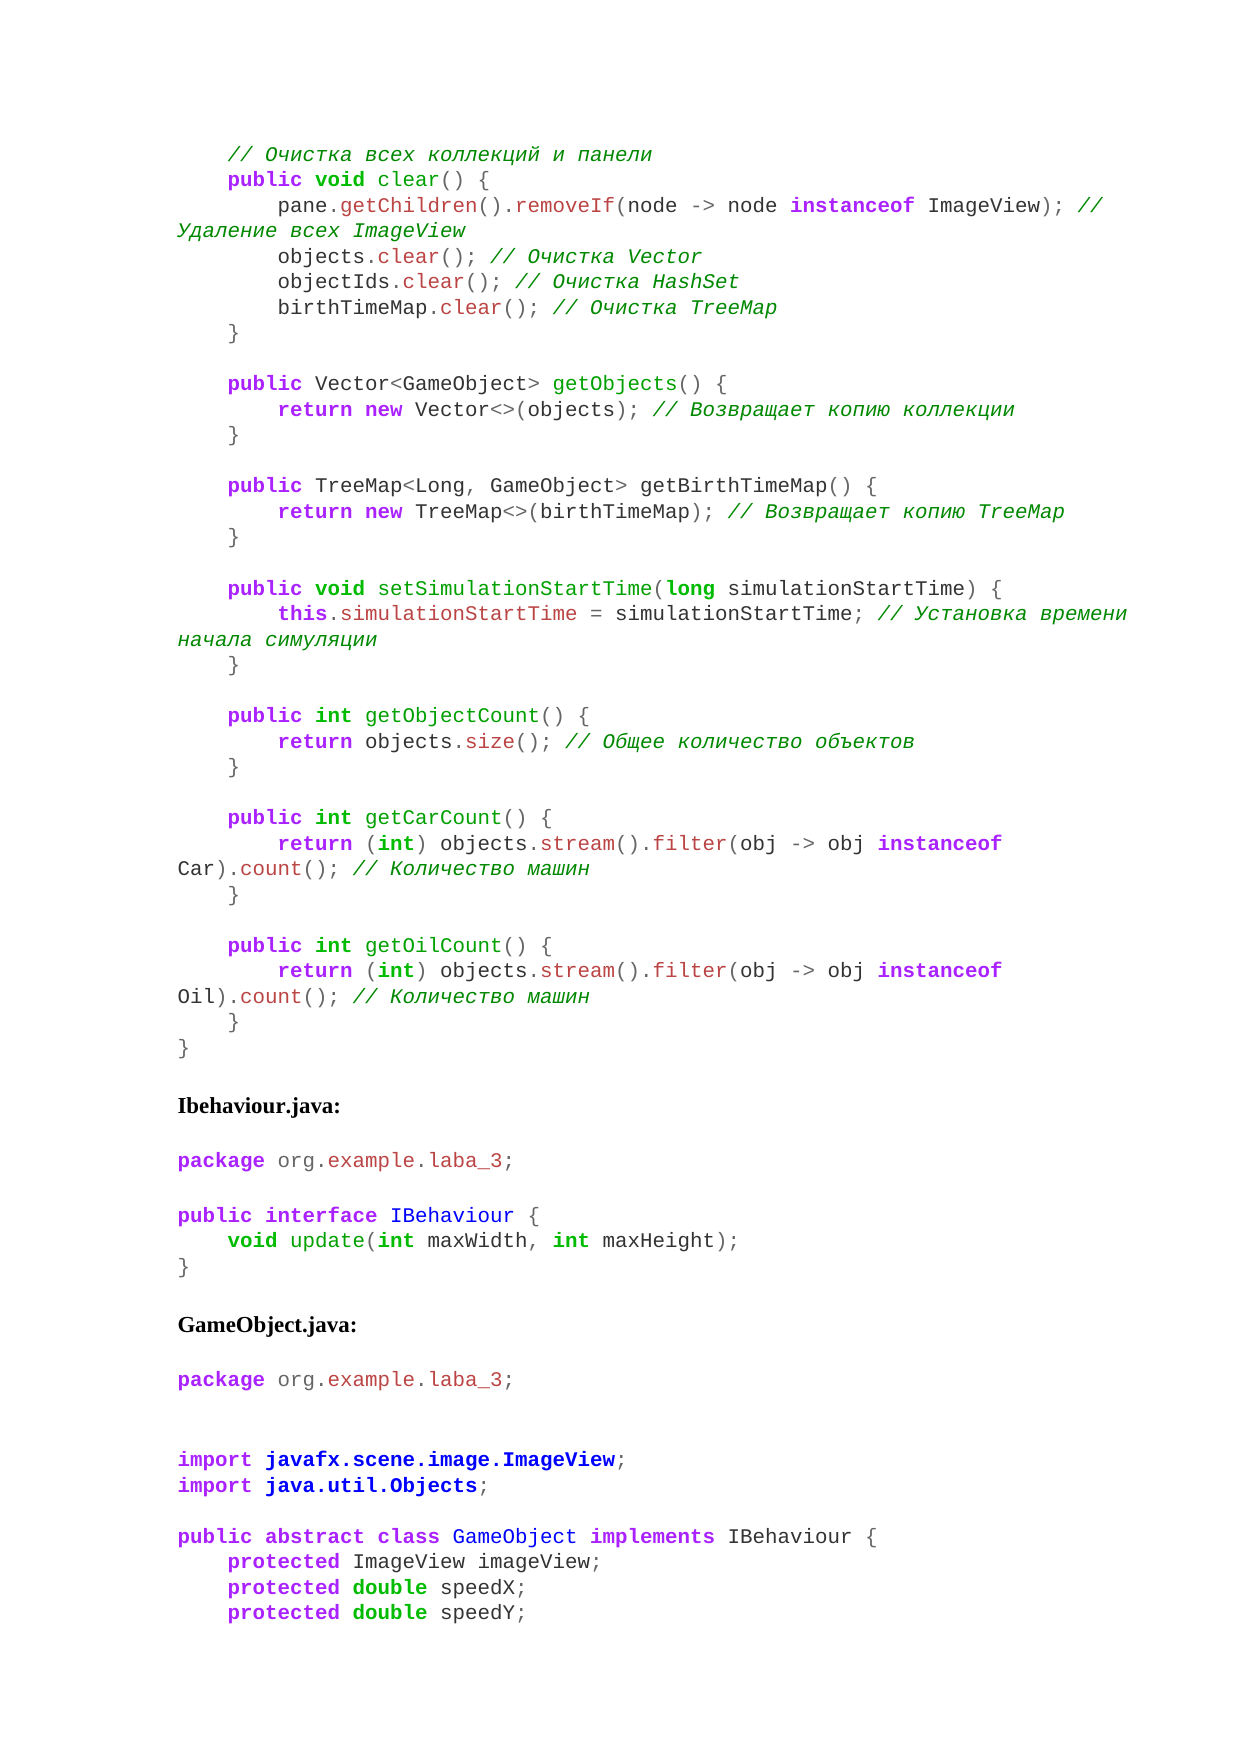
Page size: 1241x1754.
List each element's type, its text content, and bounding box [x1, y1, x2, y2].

text package org.example.laba_3; [177, 1150, 1152, 1173]
text GameObject.java: [177, 1311, 1152, 1337]
text public int getObjectCount() { [177, 705, 1152, 729]
text public int getOilCount() { [177, 935, 1152, 958]
text public TreeMap<Long, GameObject> getBirthTimeMap() { [177, 475, 1152, 499]
text public interface IBehaviour { [177, 1205, 1152, 1228]
text protected ImageView imageView; [177, 1551, 1152, 1575]
text public Vector<GameObject> getObjects() { [177, 373, 1152, 397]
text return objects.size(); // Общее количество объектов [177, 731, 1152, 754]
text } [177, 322, 1152, 346]
text } [177, 1011, 1152, 1035]
text void update(int maxWidth, int maxHeight); [177, 1230, 1152, 1254]
text } [177, 884, 1152, 907]
text pane.getChildren().removeIf(node -> node instanceof ImageView); // Удаление всех ImageView [177, 195, 1152, 244]
text birthTimeMap.clear(); // Очистка TreeMap [177, 297, 1152, 320]
text public void clear() { [177, 169, 1152, 193]
text package org.example.laba_3; [177, 1369, 1152, 1392]
text return new Vector<>(objects); // Возвращает копию коллекции [177, 399, 1152, 422]
text return (int) objects.stream().filter(obj -> obj instanceof Oil).count(); // Количество машин [177, 960, 1152, 1009]
text objectIds.clear(); // Очистка HashSet [177, 271, 1152, 295]
text import javafx.scene.image.ImageView; [177, 1449, 1152, 1473]
text } [177, 1037, 1152, 1061]
text } [177, 654, 1152, 678]
text public abstract class GameObject implements IBehaviour { [177, 1526, 1152, 1549]
text protected double speedY; [177, 1602, 1152, 1626]
text } [177, 1256, 1152, 1279]
text objects.clear(); // Очистка Vector [177, 246, 1152, 269]
text } [177, 756, 1152, 780]
text } [177, 526, 1152, 550]
text } [177, 424, 1152, 448]
text // Очистка всех коллекций и панели [177, 144, 1152, 167]
text protected double speedX; [177, 1577, 1152, 1601]
text import java.util.Objects; [177, 1475, 1152, 1498]
text return new TreeMap<>(birthTimeMap); // Возвращает копию TreeMap [177, 501, 1152, 524]
text Ibehaviour.java: [177, 1092, 1152, 1118]
text public void setSimulationStartTime(long simulationStartTime) { [177, 577, 1152, 601]
text this.simulationStartTime = simulationStartTime; // Установка времени начала симуляции [177, 603, 1152, 652]
text public int getCarCount() { [177, 807, 1152, 831]
text return (int) objects.stream().filter(obj -> obj instanceof Car).count(); // Количество машин [177, 833, 1152, 882]
